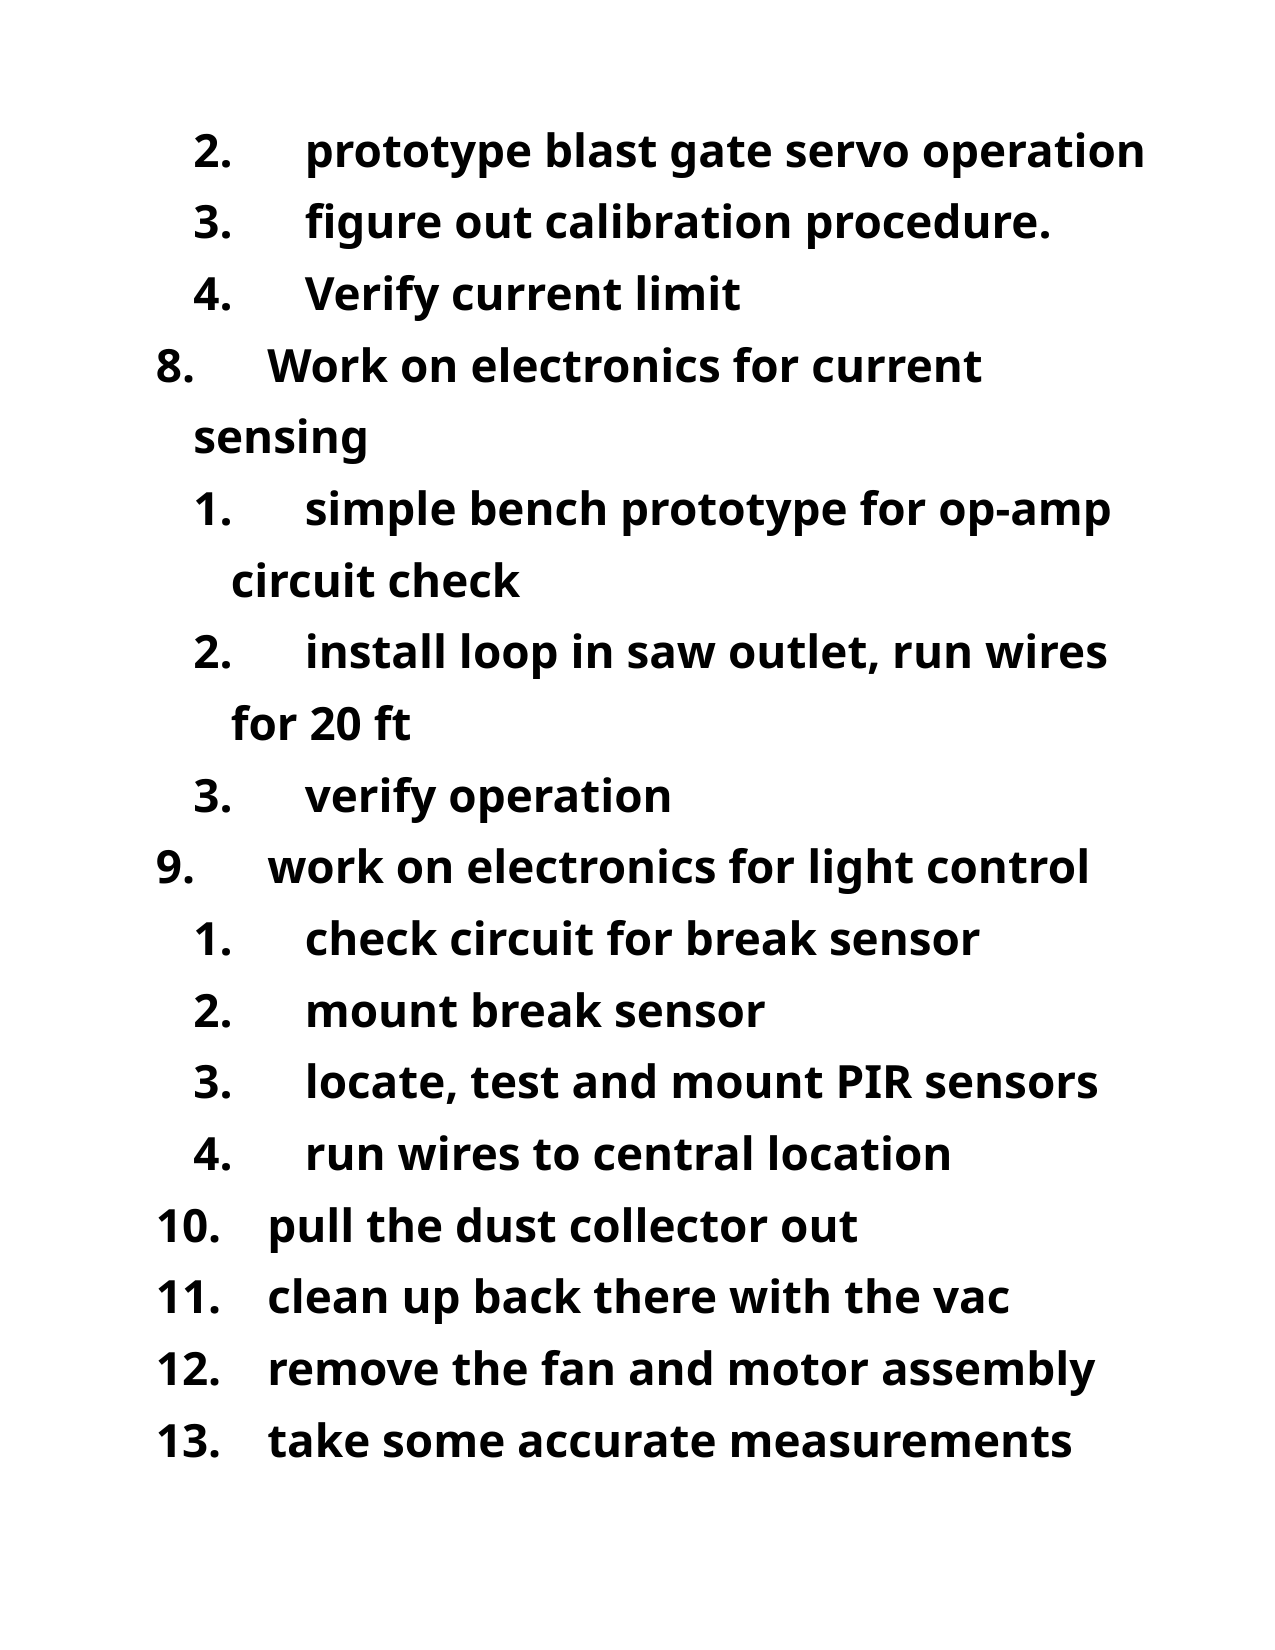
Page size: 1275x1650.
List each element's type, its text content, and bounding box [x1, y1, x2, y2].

list pull the dust collector out [156, 1193, 1157, 1256]
list run wires to central location [193, 1121, 1157, 1184]
list check circuit for break sensor [193, 906, 1157, 969]
list work on electronics for light control [156, 835, 1157, 897]
list verify operation [193, 763, 1157, 826]
list remove the fan and motor assembly [156, 1336, 1157, 1399]
list install loop in saw outlet, run wires for 20 ft [193, 620, 1157, 754]
list locate, test and mount PIR sensors [193, 1050, 1157, 1112]
list figure out calibration procedure. [193, 190, 1157, 252]
list take some accurate measurements [156, 1408, 1157, 1471]
list Work on electronics for current sensing [156, 333, 1157, 467]
list Verify current limit [193, 261, 1157, 324]
list simple bench prototype for op-amp circuit check [193, 476, 1157, 611]
list prototype blast gate servo operation [193, 118, 1157, 181]
list clean up back there with the vac [156, 1265, 1157, 1327]
list mount break sensor [193, 978, 1157, 1041]
